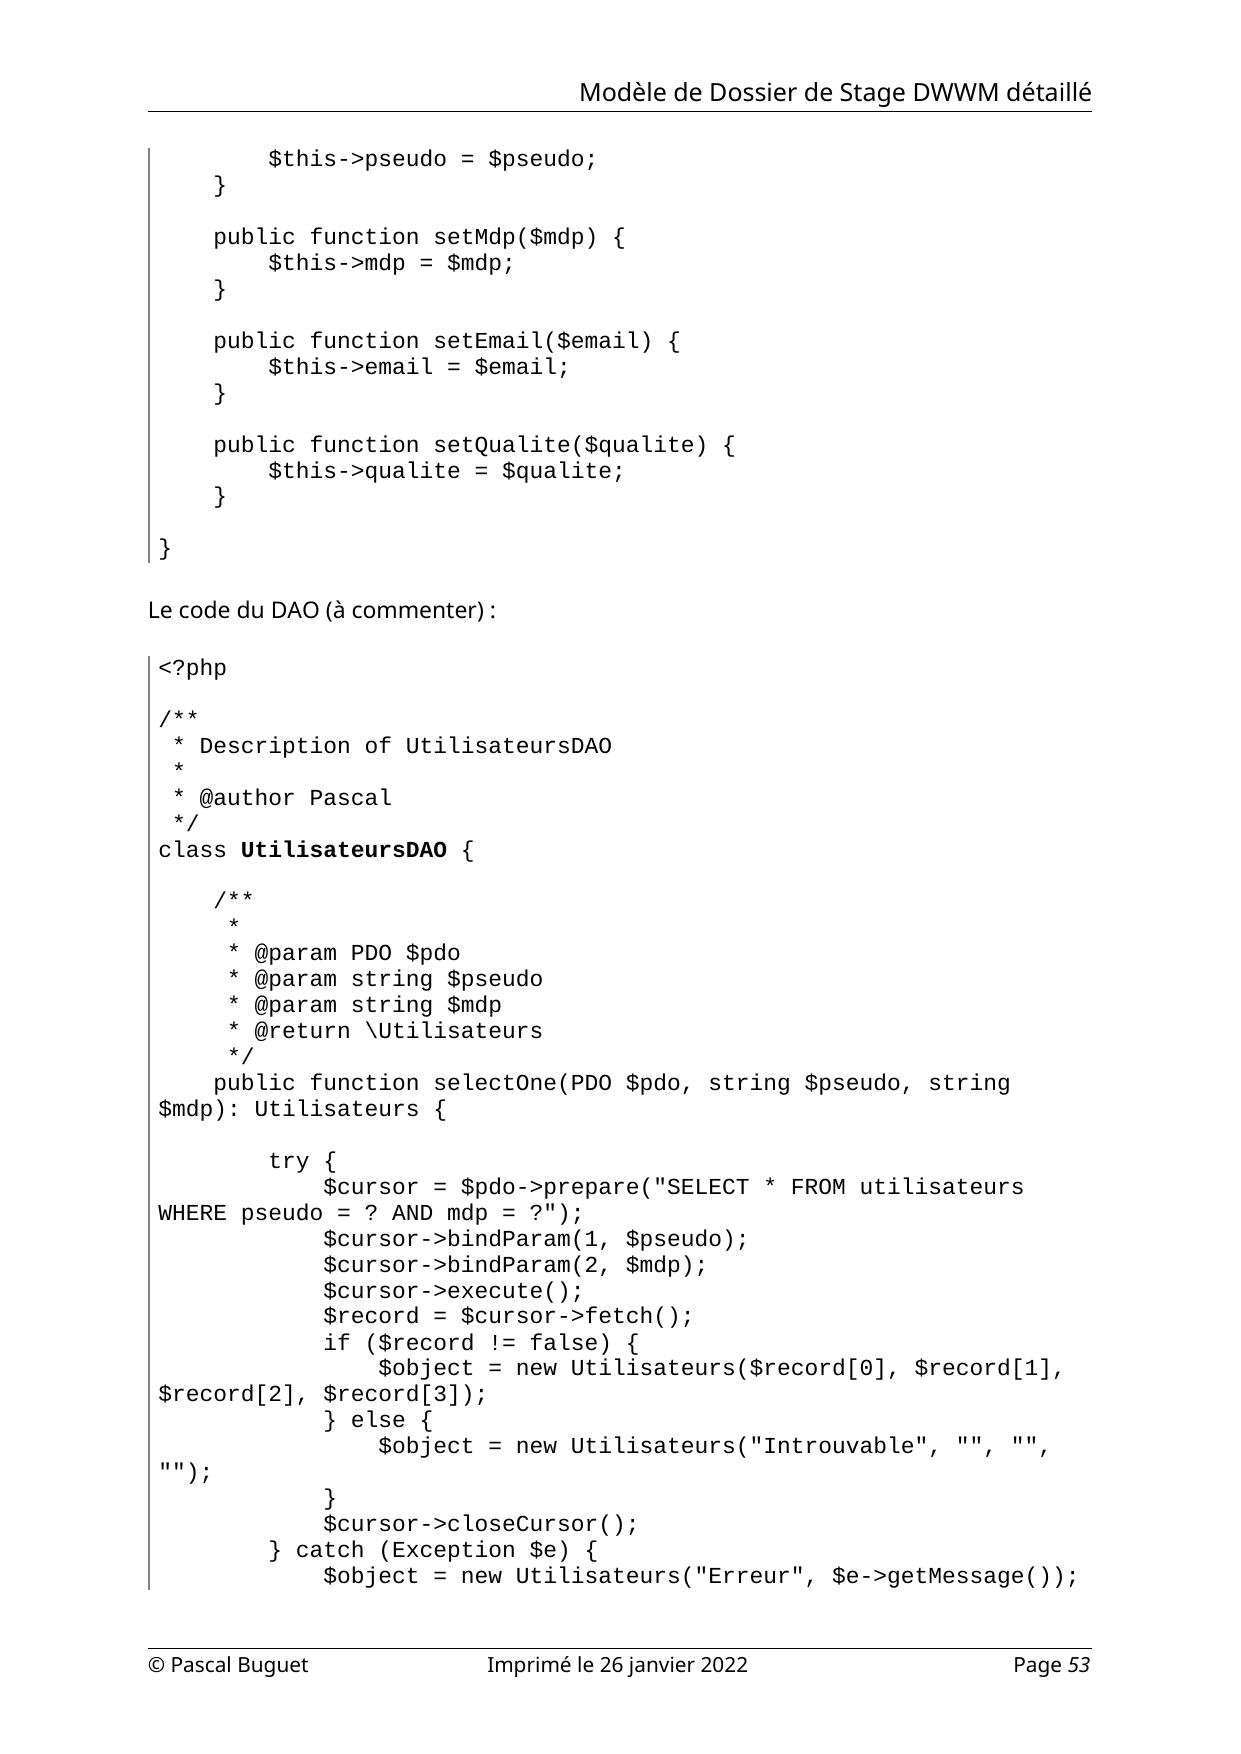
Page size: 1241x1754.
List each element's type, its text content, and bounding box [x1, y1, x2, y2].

text public function setEmail($email) { [150, 329, 1092, 355]
text public function selectOne(PDO $pdo, string $pseudo, string $mdp): Utilisateurs { [150, 1071, 1092, 1123]
text public function setQualite($qualite) { [150, 433, 1092, 459]
text $this->qualite = $qualite; [150, 459, 1092, 485]
text } else { [150, 1409, 1092, 1434]
text } [150, 537, 1092, 563]
text * [150, 760, 1092, 786]
text } [150, 174, 1092, 199]
text $this->pseudo = $pseudo; [150, 148, 1092, 174]
text $object = new Utilisateurs("Introuvable", "", "", ""); [150, 1434, 1092, 1486]
text * @param string $mdp [150, 994, 1092, 1019]
text Le code du DAO (à commenter) : [148, 594, 1092, 625]
text * @param PDO $pdo [150, 942, 1092, 968]
text class UtilisateursDAO { [150, 838, 1092, 864]
text public function setMdp($mdp) { [150, 226, 1092, 251]
text */ [150, 1046, 1092, 1071]
text /** [150, 708, 1092, 734]
text * @return \Utilisateurs [150, 1019, 1092, 1046]
text if ($record != false) { [150, 1331, 1092, 1357]
text */ [150, 812, 1092, 838]
text $this->mdp = $mdp; [150, 251, 1092, 277]
text * [150, 916, 1092, 942]
text $cursor->bindParam(2, $mdp); [150, 1253, 1092, 1279]
text * Description of UtilisateursDAO [150, 734, 1092, 760]
text } [150, 381, 1092, 407]
text $this->email = $email; [150, 355, 1092, 381]
text } catch (Exception $e) { [150, 1538, 1092, 1564]
text <?php [150, 656, 1092, 682]
text * @param string $pseudo [150, 968, 1092, 994]
text } [150, 277, 1092, 303]
text $cursor->execute(); [150, 1279, 1092, 1305]
text /** [150, 890, 1092, 916]
text $record = $cursor->fetch(); [150, 1305, 1092, 1331]
text $cursor = $pdo->prepare("SELECT * FROM utilisateurs WHERE pseudo = ? AND mdp = ?"); [150, 1175, 1092, 1227]
text } [150, 485, 1092, 511]
text try { [150, 1149, 1092, 1175]
text } [150, 1486, 1092, 1512]
text $object = new Utilisateurs("Erreur", $e->getMessage()); [150, 1564, 1092, 1590]
text $cursor->bindParam(1, $pseudo); [150, 1227, 1092, 1253]
text $cursor->closeCursor(); [150, 1512, 1092, 1538]
text $object = new Utilisateurs($record[0], $record[1], $record[2], $record[3]); [150, 1357, 1092, 1409]
text * @author Pascal [150, 786, 1092, 812]
